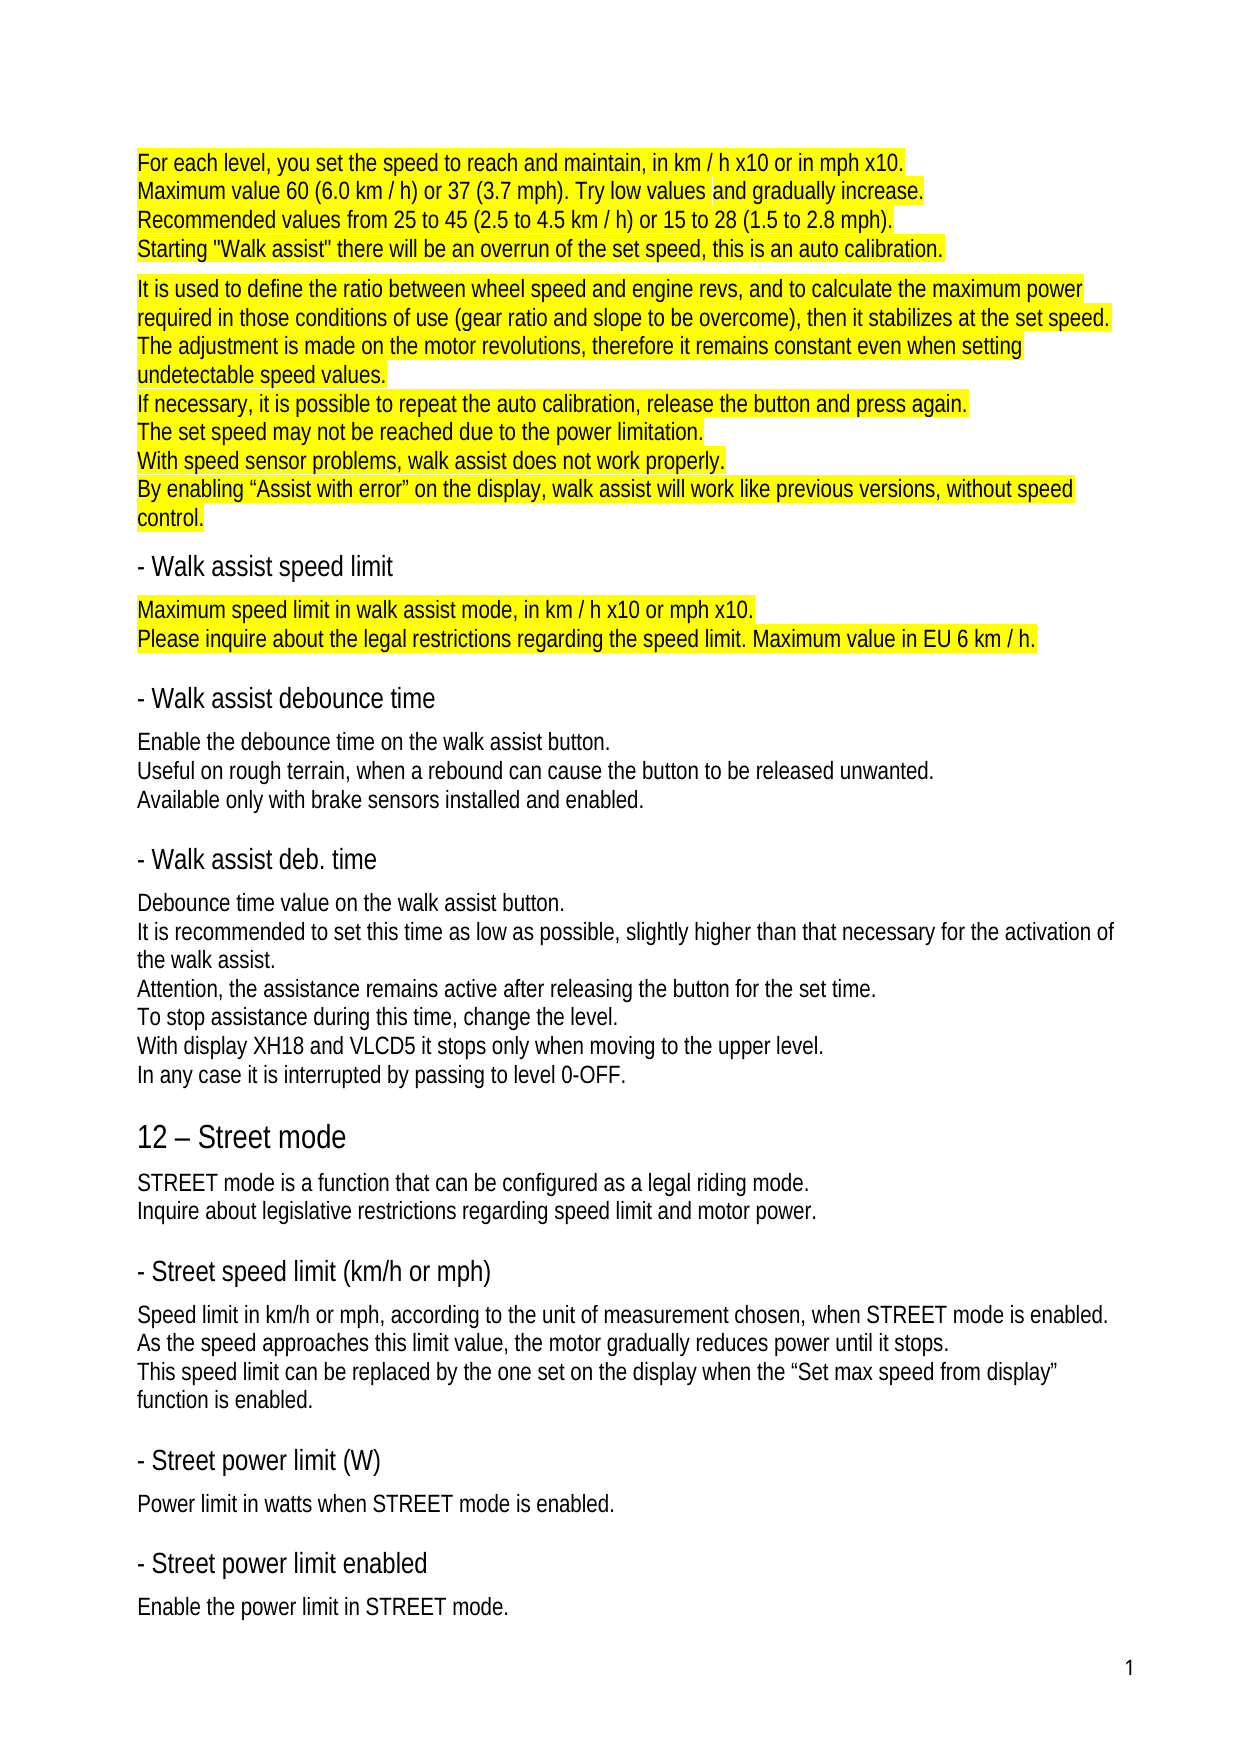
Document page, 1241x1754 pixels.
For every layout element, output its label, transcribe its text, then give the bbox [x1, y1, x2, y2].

text - Walk assist speed limit [137, 549, 1122, 583]
text Enable the debounce time on the walk assist button. [137, 727, 1122, 756]
text Inquire about legislative restrictions regarding speed limit and motor power. [137, 1196, 1122, 1225]
text To stop assistance during this time, change the level. [137, 1002, 1122, 1031]
text With speed sensor problems, walk assist does not work properly. By enabling “Assist with error” on the display, walk assist will work like previous versions, without speed control. [137, 446, 1122, 532]
text - Street speed limit (km/h or mph) [137, 1254, 1122, 1287]
text This speed limit can be replaced by the one set on the display when the “Set max speed from display” function is enabled. [137, 1357, 1122, 1414]
text Maximum speed limit in walk assist mode, in km / h x10 or mph x10. Please inquire about the legal restrictions regarding the speed limit. Maximum value in EU 6 km / h. [137, 595, 1122, 653]
text - Walk assist deb. time [137, 842, 1122, 875]
text Debounce time value on the walk assist button. [137, 888, 1122, 916]
text the walk assist. [137, 945, 1122, 974]
text Power limit in watts when STREET mode is enabled. [137, 1489, 1122, 1517]
text STREET mode is a function that can be configured as a legal riding mode. [137, 1168, 1122, 1196]
text For each level, you set the speed to reach and maintain, in km / h x10 or in mph x10. Maximum value 60 (6.0 km / h) or 37 (3.7 mph). Try low values ​​and gradually increase. Recommended values ​​from 25 to 45 (2.5 to 4.5 km / h) or 15 to 28 (1.5 to 2.8 mph). Starting "Walk assist" there will be an overrun of the set speed, this is an auto calibration. [137, 148, 1122, 262]
text Enable the power limit in STREET mode. [137, 1592, 1122, 1621]
text Useful on rough terrain, when a rebound can cause the button to be released unwanted. [137, 756, 1122, 784]
text - Street power limit enabled [137, 1546, 1122, 1579]
text As the speed approaches this limit value, the motor gradually reduces power until it stops. [137, 1328, 1122, 1357]
text Attention, the assistance remains active after releasing the button for the set time. [137, 974, 1122, 1002]
text It is recommended to set this time as low as possible, slightly higher than that necessary for the activation of [137, 916, 1122, 945]
text With display XH18 and VLCD5 it stops only when moving to the upper level. [137, 1031, 1122, 1060]
text - Street power limit (W) [137, 1443, 1122, 1476]
text Available only with brake sensors installed and enabled. [137, 784, 1122, 813]
text 12 – Street mode [137, 1117, 1122, 1155]
text If necessary, it is possible to repeat the auto calibration, release the button and press again. The set speed may not be reached due to the power limitation. [137, 388, 1122, 446]
text The adjustment is made on the motor revolutions, therefore it remains constant even when setting undetectable speed values. [137, 331, 1122, 388]
text It is used to define the ratio between wheel speed and engine revs, and to calculate the maximum power required in those conditions of use (gear ratio and slope to be overcome), then it stabilizes at the set speed. [137, 274, 1122, 331]
text - Walk assist debounce time [137, 681, 1122, 715]
text Speed limit in km/h or mph, according to the unit of measurement chosen, when STREET mode is enabled. [137, 1299, 1122, 1328]
text In any case it is interrupted by passing to level 0-OFF. [137, 1060, 1122, 1088]
